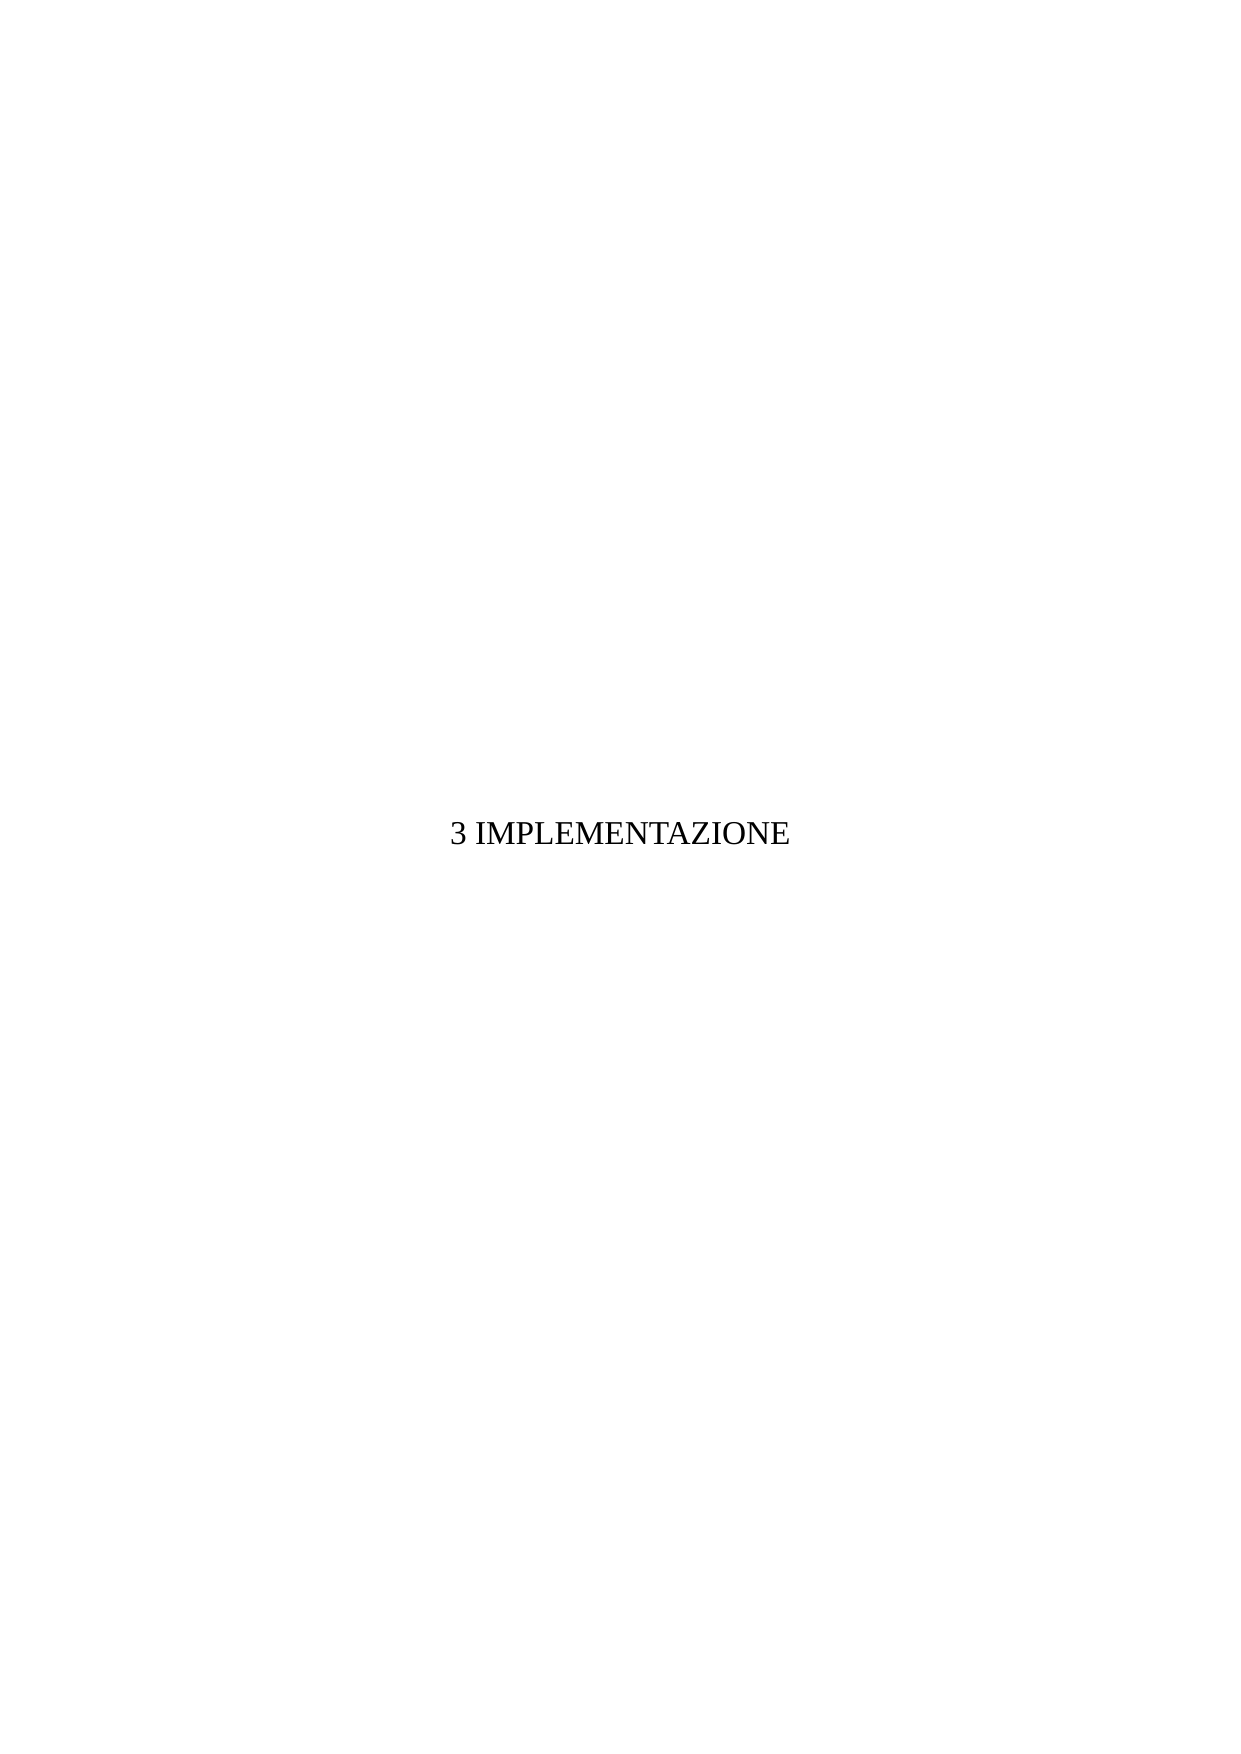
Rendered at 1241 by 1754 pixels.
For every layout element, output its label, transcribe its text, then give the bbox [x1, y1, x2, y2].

text 3 IMPLEMENTAZIONE [118, 813, 1122, 851]
